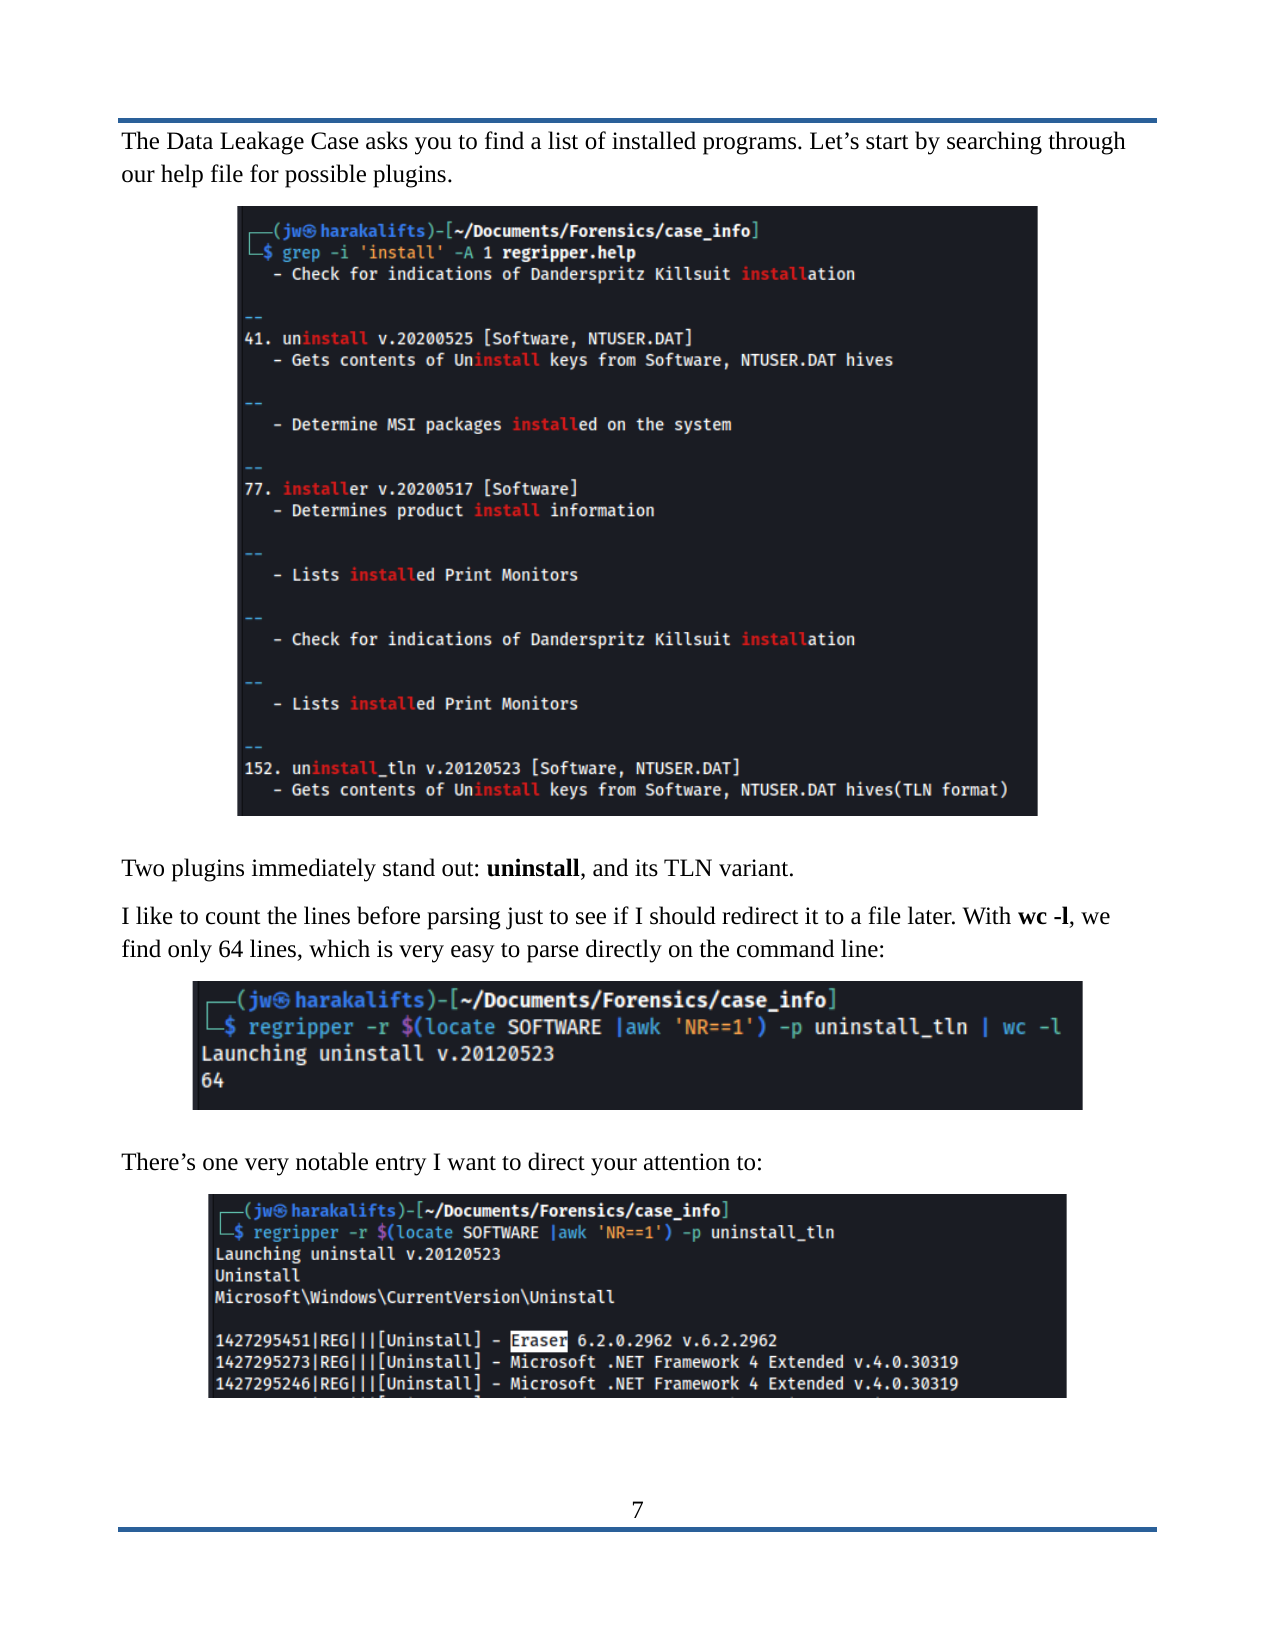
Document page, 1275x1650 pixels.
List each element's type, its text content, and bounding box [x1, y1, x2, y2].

picture [208, 1194, 1067, 1398]
picture [237, 206, 1038, 816]
text I like to count the lines before parsing just to see if I should redirect it to a file later. With wc -l, we find only 64 lines, which is very easy to parse directly on the command line: [121, 901, 1154, 963]
picture [192, 981, 1083, 1110]
text The Data Leakage Case asks you to find a list of installed programs. Let’s start by searching through our help file for possible plugins. [121, 126, 1154, 188]
text There’s one very notable entry I want to direct your attention to: [121, 982, 1154, 1176]
text Two plugins immediately stand out: uninstall, and its TLN variant. [121, 207, 1154, 882]
